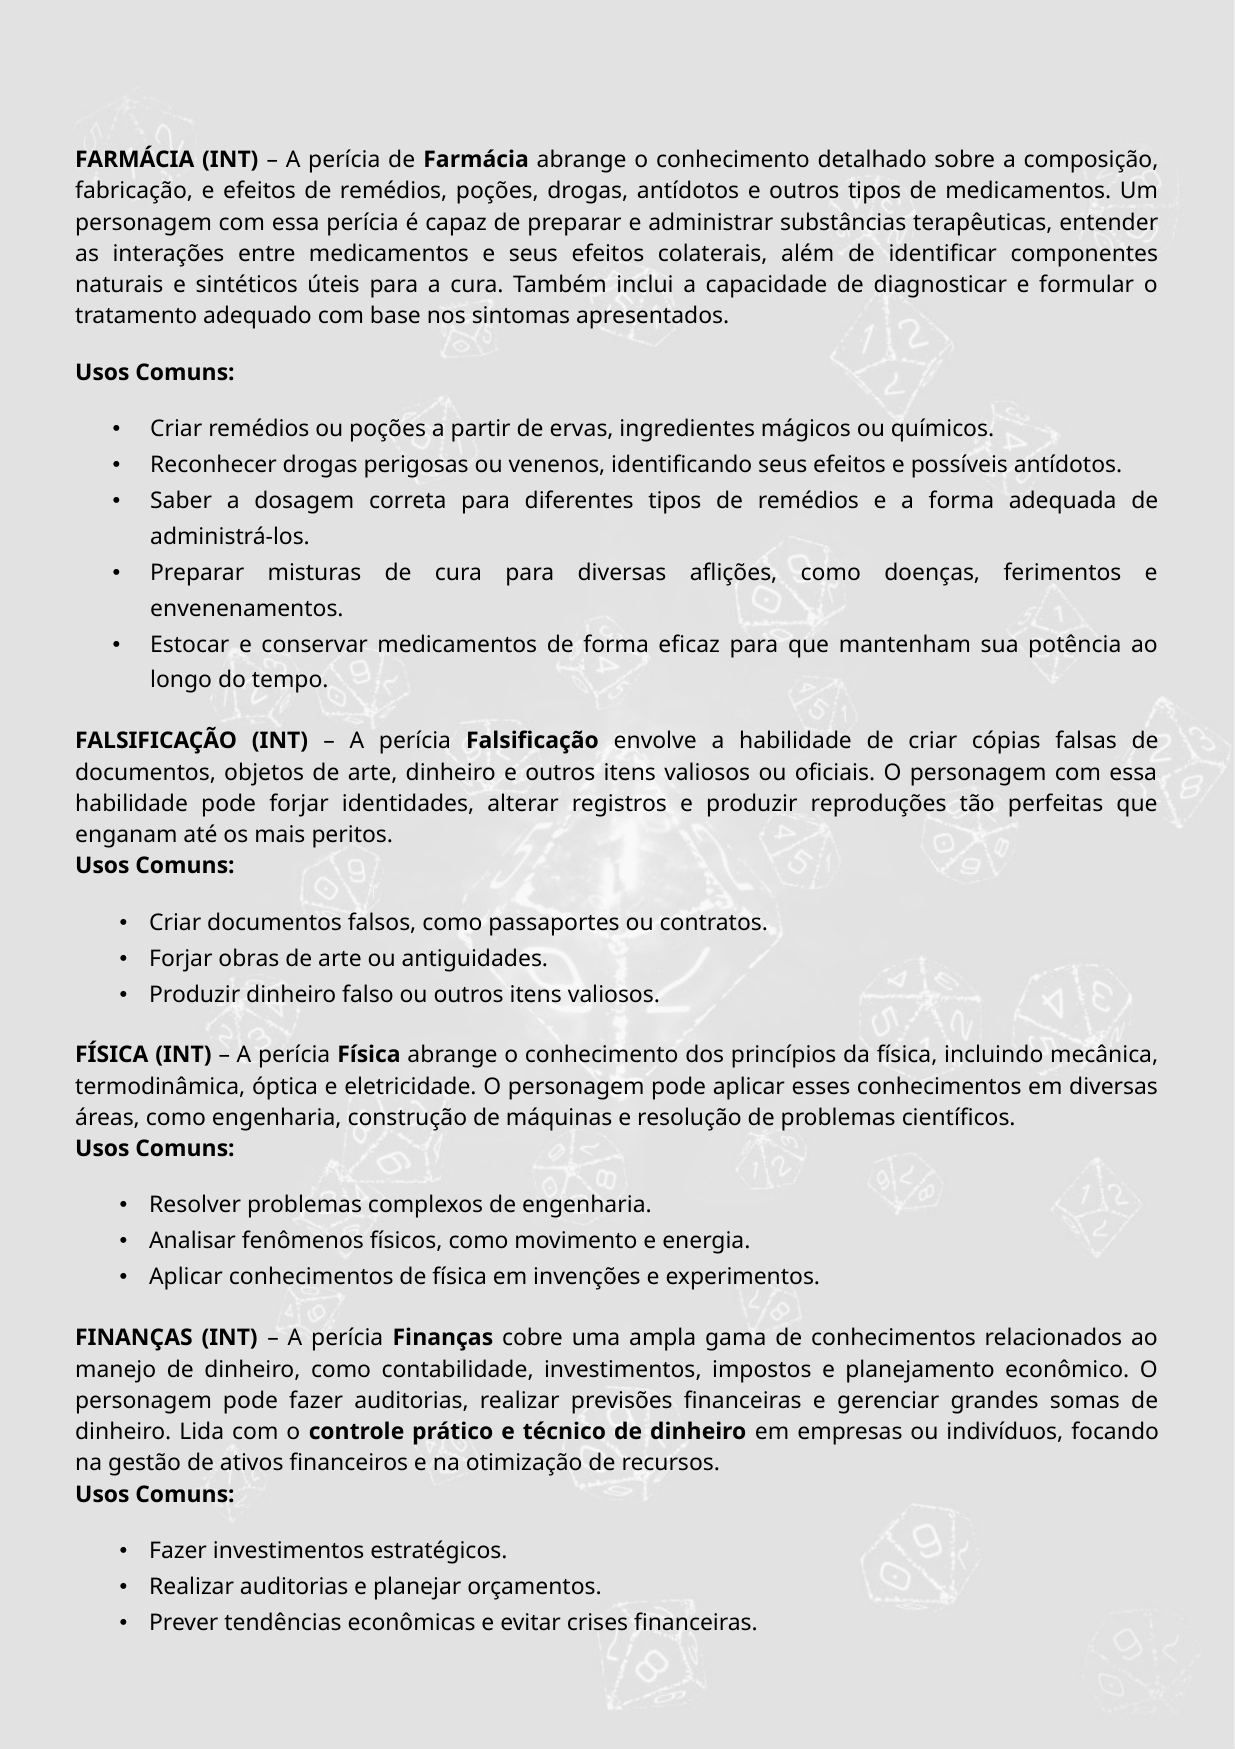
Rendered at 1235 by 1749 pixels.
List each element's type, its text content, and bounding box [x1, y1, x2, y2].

list Reconhecer drogas perigosas ou venenos, identificando seus efeitos e possíveis antídotos. [112, 448, 1159, 479]
text FALSIFICAÇÃO (INT) – A perícia Falsificação envolve a habilidade de criar cópias falsas de documentos, objetos de arte, dinheiro e outros itens valiosos ou oficiais. O personagem com essa habilidade pode forjar identidades, alterar registros e produzir reproduções tão perfeitas que enganam até os mais peritos. Usos Comuns: [75, 724, 1159, 881]
list Fazer investimentos estratégicos. [119, 1534, 1159, 1565]
list Saber a dosagem correta para diferentes tipos de remédios e a forma adequada de administrá-los. [112, 484, 1159, 551]
list Resolver problemas complexos de engenharia. [119, 1188, 1159, 1220]
text Usos Comuns: [75, 356, 1159, 387]
list Preparar misturas de cura para diversas aflições, como doenças, ferimentos e envenenamentos. [112, 556, 1159, 623]
text FINANÇAS (INT) – A perícia Finanças cobre uma ampla gama de conhecimentos relacionados ao manejo de dinheiro, como contabilidade, investimentos, impostos e planejamento econômico. O personagem pode fazer auditorias, realizar previsões financeiras e gerenciar grandes somas de dinheiro. Lida com o controle prático e técnico de dinheiro em empresas ou indivíduos, focando na gestão de ativos financeiros e na otimização de recursos. Usos Comuns: [75, 1321, 1159, 1509]
list Produzir dinheiro falso ou outros itens valiosos. [119, 977, 1159, 1009]
list Realizar auditorias e planejar orçamentos. [119, 1570, 1159, 1601]
list Prever tendências econômicas e evitar crises financeiras. [119, 1606, 1159, 1637]
list Aplicar conhecimentos de física em invenções e experimentos. [119, 1260, 1159, 1292]
list Forjar obras de arte ou antiguidades. [119, 942, 1159, 973]
text FÍSICA (INT) – A perícia Física abrange o conhecimento dos princípios da física, incluindo mecânica, termodinâmica, óptica e eletricidade. O personagem pode aplicar esses conhecimentos em diversas áreas, como engenharia, construção de máquinas e resolução de problemas científicos. Usos Comuns: [75, 1038, 1159, 1163]
list Analisar fenômenos físicos, como movimento e energia. [119, 1224, 1159, 1256]
list Criar remédios ou poções a partir de ervas, ingredientes mágicos ou químicos. [112, 412, 1159, 443]
list Criar documentos falsos, como passaportes ou contratos. [119, 906, 1159, 937]
text FARMÁCIA (INT) – A perícia de Farmácia abrange o conhecimento detalhado sobre a composição, fabricação, e efeitos de remédios, poções, drogas, antídotos e outros tipos de medicamentos. Um personagem com essa perícia é capaz de preparar e administrar substâncias terapêuticas, entender as interações entre medicamentos e seus efeitos colaterais, além de identificar componentes naturais e sintéticos úteis para a cura. Também inclui a capacidade de diagnosticar e formular o tratamento adequado com base nos sintomas apresentados. [75, 143, 1159, 331]
list Estocar e conservar medicamentos de forma eficaz para que mantenham sua potência ao longo do tempo. [112, 627, 1159, 695]
picture [0, 0, 1235, 1749]
